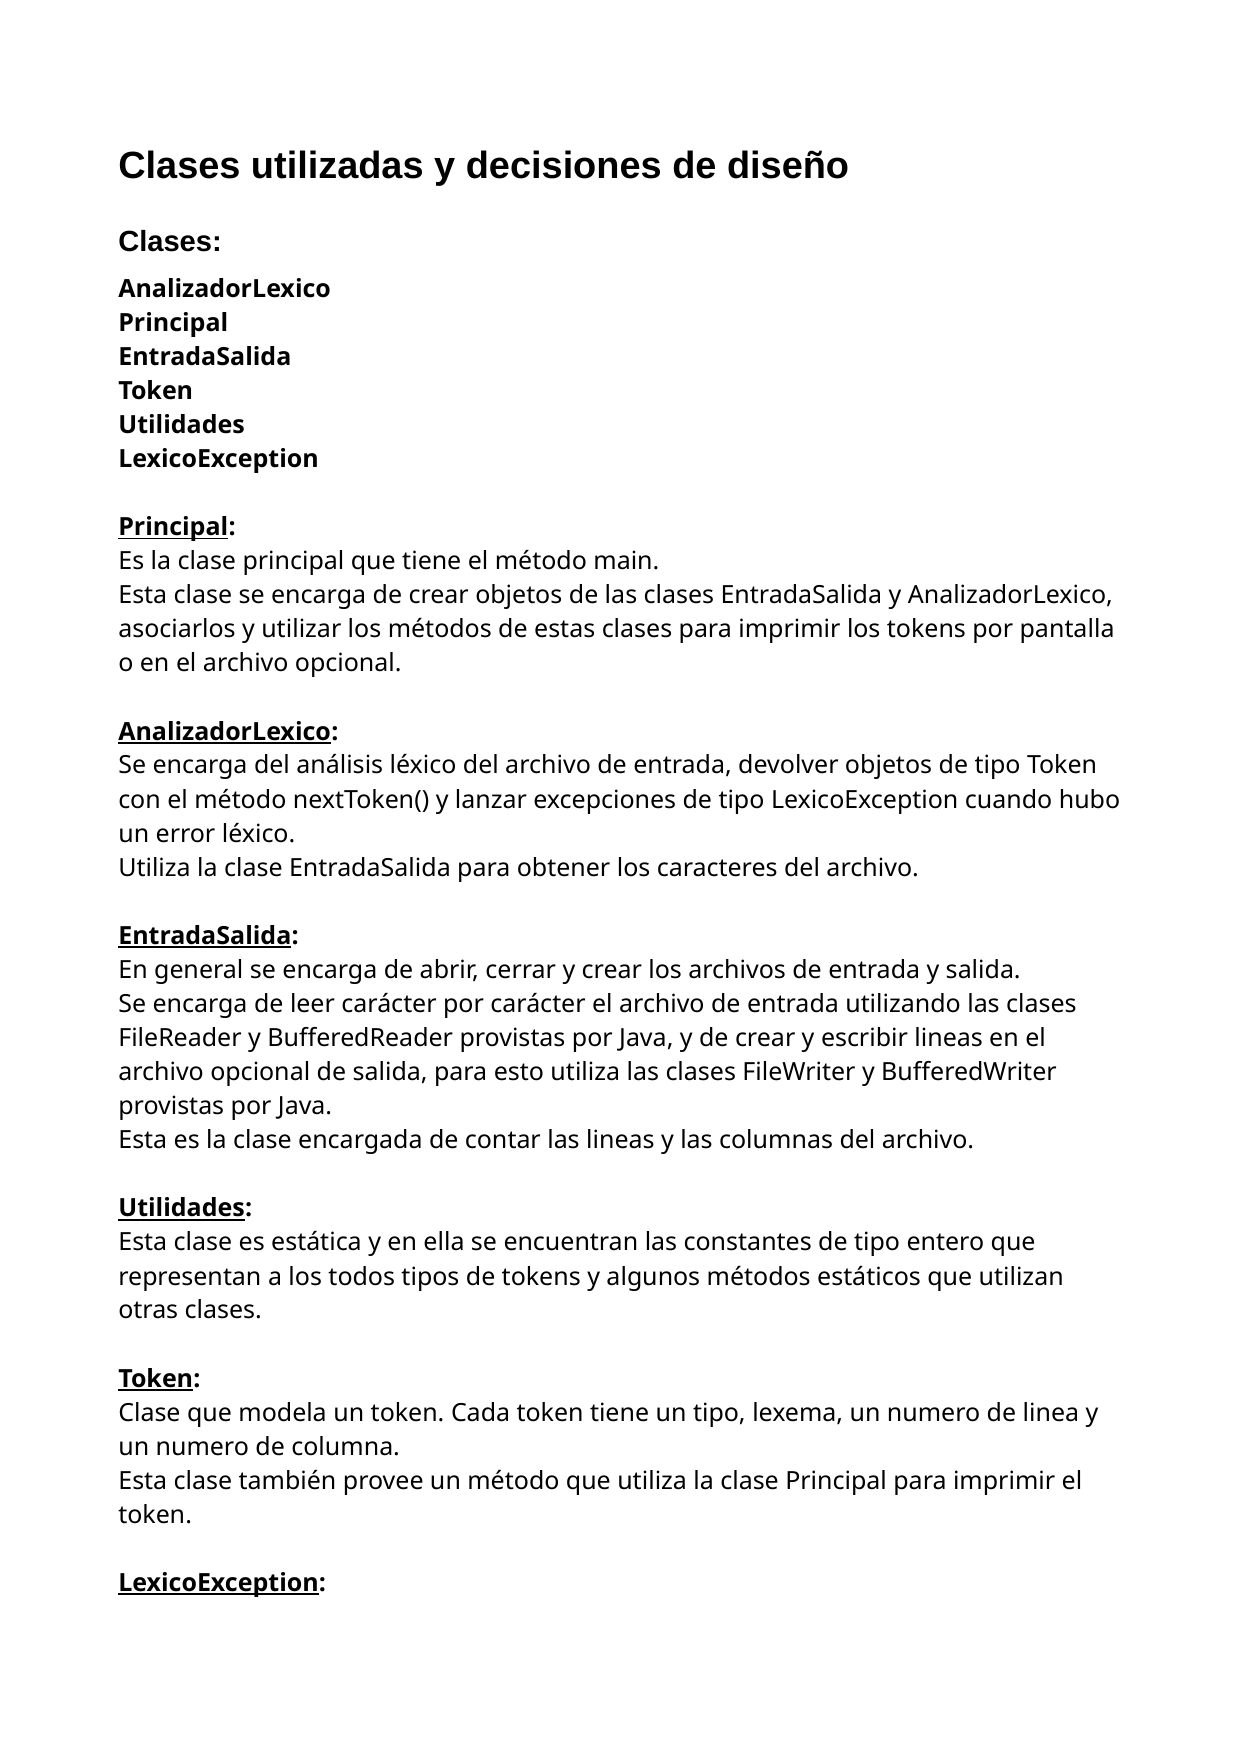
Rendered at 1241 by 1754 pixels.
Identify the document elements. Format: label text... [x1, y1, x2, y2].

text Esta clase es estática y en ella se encuentran las constantes de tipo entero que representan a los todos tipos de tokens y algunos métodos estáticos que utilizan otras clases. [118, 1224, 1122, 1326]
text EntradaSalida [118, 338, 1122, 372]
text Token: [118, 1360, 1122, 1394]
text Token [118, 372, 1122, 407]
subtitle Clases: [118, 224, 1122, 258]
text Es la clase principal que tiene el método main. [118, 543, 1122, 577]
text LexicoException: [118, 1565, 1122, 1599]
text AnalizadorLexico: [118, 713, 1122, 747]
text Se encarga del análisis léxico del archivo de entrada, devolver objetos de tipo Token con el método nextToken() y lanzar excepciones de tipo LexicoException cuando hubo un error léxico. [118, 747, 1122, 849]
text Clase que modela un token. Cada token tiene un tipo, lexema, un numero de linea y un numero de columna. [118, 1394, 1122, 1462]
text Utiliza la clase EntradaSalida para obtener los caracteres del archivo. [118, 849, 1122, 883]
text Se encarga de leer carácter por carácter el archivo de entrada utilizando las clases FileReader y BufferedReader provistas por Java, y de crear y escribir lineas en el archivo opcional de salida, para esto utiliza las clases FileWriter y BufferedWriter provistas por Java. [118, 986, 1122, 1122]
text LexicoException [118, 441, 1122, 475]
text Principal: [118, 509, 1122, 543]
text Esta es la clase encargada de contar las lineas y las columnas del archivo. [118, 1122, 1122, 1156]
text Principal [118, 304, 1122, 338]
text AnalizadorLexico [118, 270, 1122, 304]
text Utilidades: [118, 1190, 1122, 1224]
text Esta clase se encarga de crear objetos de las clases EntradaSalida y AnalizadorLexico, asociarlos y utilizar los métodos de estas clases para imprimir los tokens por pantalla o en el archivo opcional. [118, 577, 1122, 679]
subtitle Clases utilizadas y decisiones de diseño [118, 143, 1122, 187]
text Esta clase también provee un método que utiliza la clase Principal para imprimir el token. [118, 1462, 1122, 1531]
text Utilidades [118, 407, 1122, 441]
text En general se encarga de abrir, cerrar y crear los archivos de entrada y salida. [118, 952, 1122, 986]
text EntradaSalida: [118, 917, 1122, 952]
